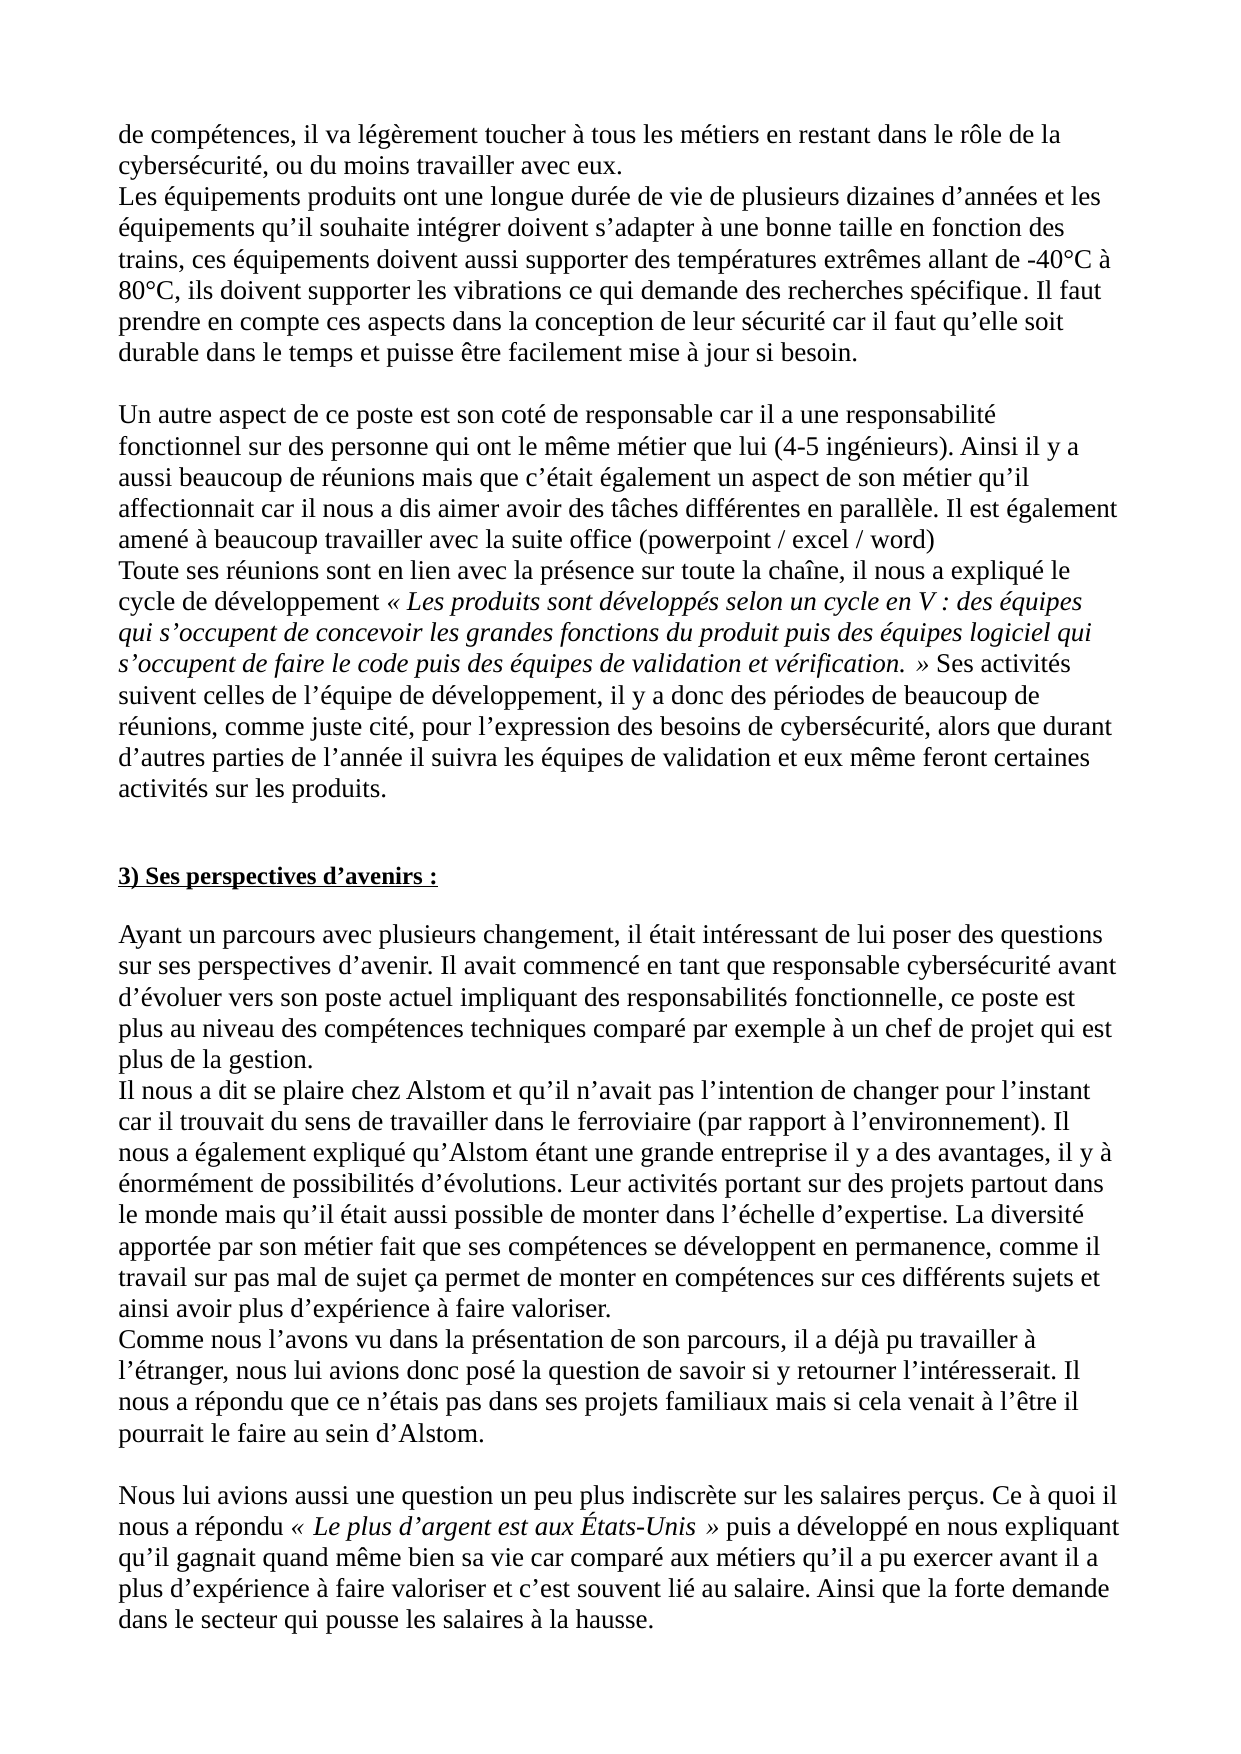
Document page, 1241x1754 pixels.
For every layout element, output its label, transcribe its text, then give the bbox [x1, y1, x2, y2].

text de compétences, il va légèrement toucher à tous les métiers en restant dans le rôle de la cybersécurité, ou du moins travailler avec eux. [118, 118, 1122, 180]
text Comme nous l’avons vu dans la présentation de son parcours, il a déjà pu travailler à l’étranger, nous lui avions donc posé la question de savoir si y retourner l’intéresserait. Il nous a répondu que ce n’étais pas dans ses projets familiaux mais si cela venait à l’être il pourrait le faire au sein d’Alstom. [118, 1323, 1122, 1448]
text Les équipements produits ont une longue durée de vie de plusieurs dizaines d’années et les équipements qu’il souhaite intégrer doivent s’adapter à une bonne taille en fonction des trains, ces équipements doivent aussi supporter des températures extrêmes allant de -40°C à 80°C, ils doivent supporter les vibrations ce qui demande des recherches spécifique. Il faut prendre en compte ces aspects dans la conception de leur sécurité car il faut qu’elle soit durable dans le temps et puisse être facilement mise à jour si besoin. [118, 180, 1122, 367]
text 3) Ses perspectives d’avenirs : [118, 861, 1122, 889]
text Un autre aspect de ce poste est son coté de responsable car il a une responsabilité fonctionnel sur des personne qui ont le même métier que lui (4-5 ingénieurs). Ainsi il y a aussi beaucoup de réunions mais que c’était également un aspect de son métier qu’il affectionnait car il nous a dis aimer avoir des tâches différentes en parallèle. Il est également amené à beaucoup travailler avec la suite office (powerpoint / excel / word) [118, 398, 1122, 554]
text Il nous a dit se plaire chez Alstom et qu’il n’avait pas l’intention de changer pour l’instant car il trouvait du sens de travailler dans le ferroviaire (par rapport à l’environnement). Il nous a également expliqué qu’Alstom étant une grande entreprise il y a des avantages, il y à énormément de possibilités d’évolutions. Leur activités portant sur des projets partout dans le monde mais qu’il était aussi possible de monter dans l’échelle d’expertise. La diversité apportée par son métier fait que ses compétences se développent en permanence, comme il travail sur pas mal de sujet ça permet de monter en compétences sur ces différents sujets et ainsi avoir plus d’expérience à faire valoriser. [118, 1074, 1122, 1323]
text Ayant un parcours avec plusieurs changement, il était intéressant de lui poser des questions sur ses perspectives d’avenir. Il avait commencé en tant que responsable cybersécurité avant d’évoluer vers son poste actuel impliquant des responsabilités fonctionnelle, ce poste est plus au niveau des compétences techniques comparé par exemple à un chef de projet qui est plus de la gestion. [118, 918, 1122, 1074]
text Nous lui avions aussi une question un peu plus indiscrète sur les salaires perçus. Ce à quoi il nous a répondu « Le plus d’argent est aux États-Unis » puis a développé en nous expliquant qu’il gagnait quand même bien sa vie car comparé aux métiers qu’il a pu exercer avant il a plus d’expérience à faire valoriser et c’est souvent lié au salaire. Ainsi que la forte demande dans le secteur qui pousse les salaires à la hausse. [118, 1479, 1122, 1635]
text Toute ses réunions sont en lien avec la présence sur toute la chaîne, il nous a expliqué le cycle de développement « Les produits sont développés selon un cycle en V : des équipes qui s’occupent de concevoir les grandes fonctions du produit puis des équipes logiciel qui s’occupent de faire le code puis des équipes de validation et vérification. » Ses activités suivent celles de l’équipe de développement, il y a donc des périodes de beaucoup de réunions, comme juste cité, pour l’expression des besoins de cybersécurité, alors que durant d’autres parties de l’année il suivra les équipes de validation et eux même feront certaines activités sur les produits. [118, 554, 1122, 803]
